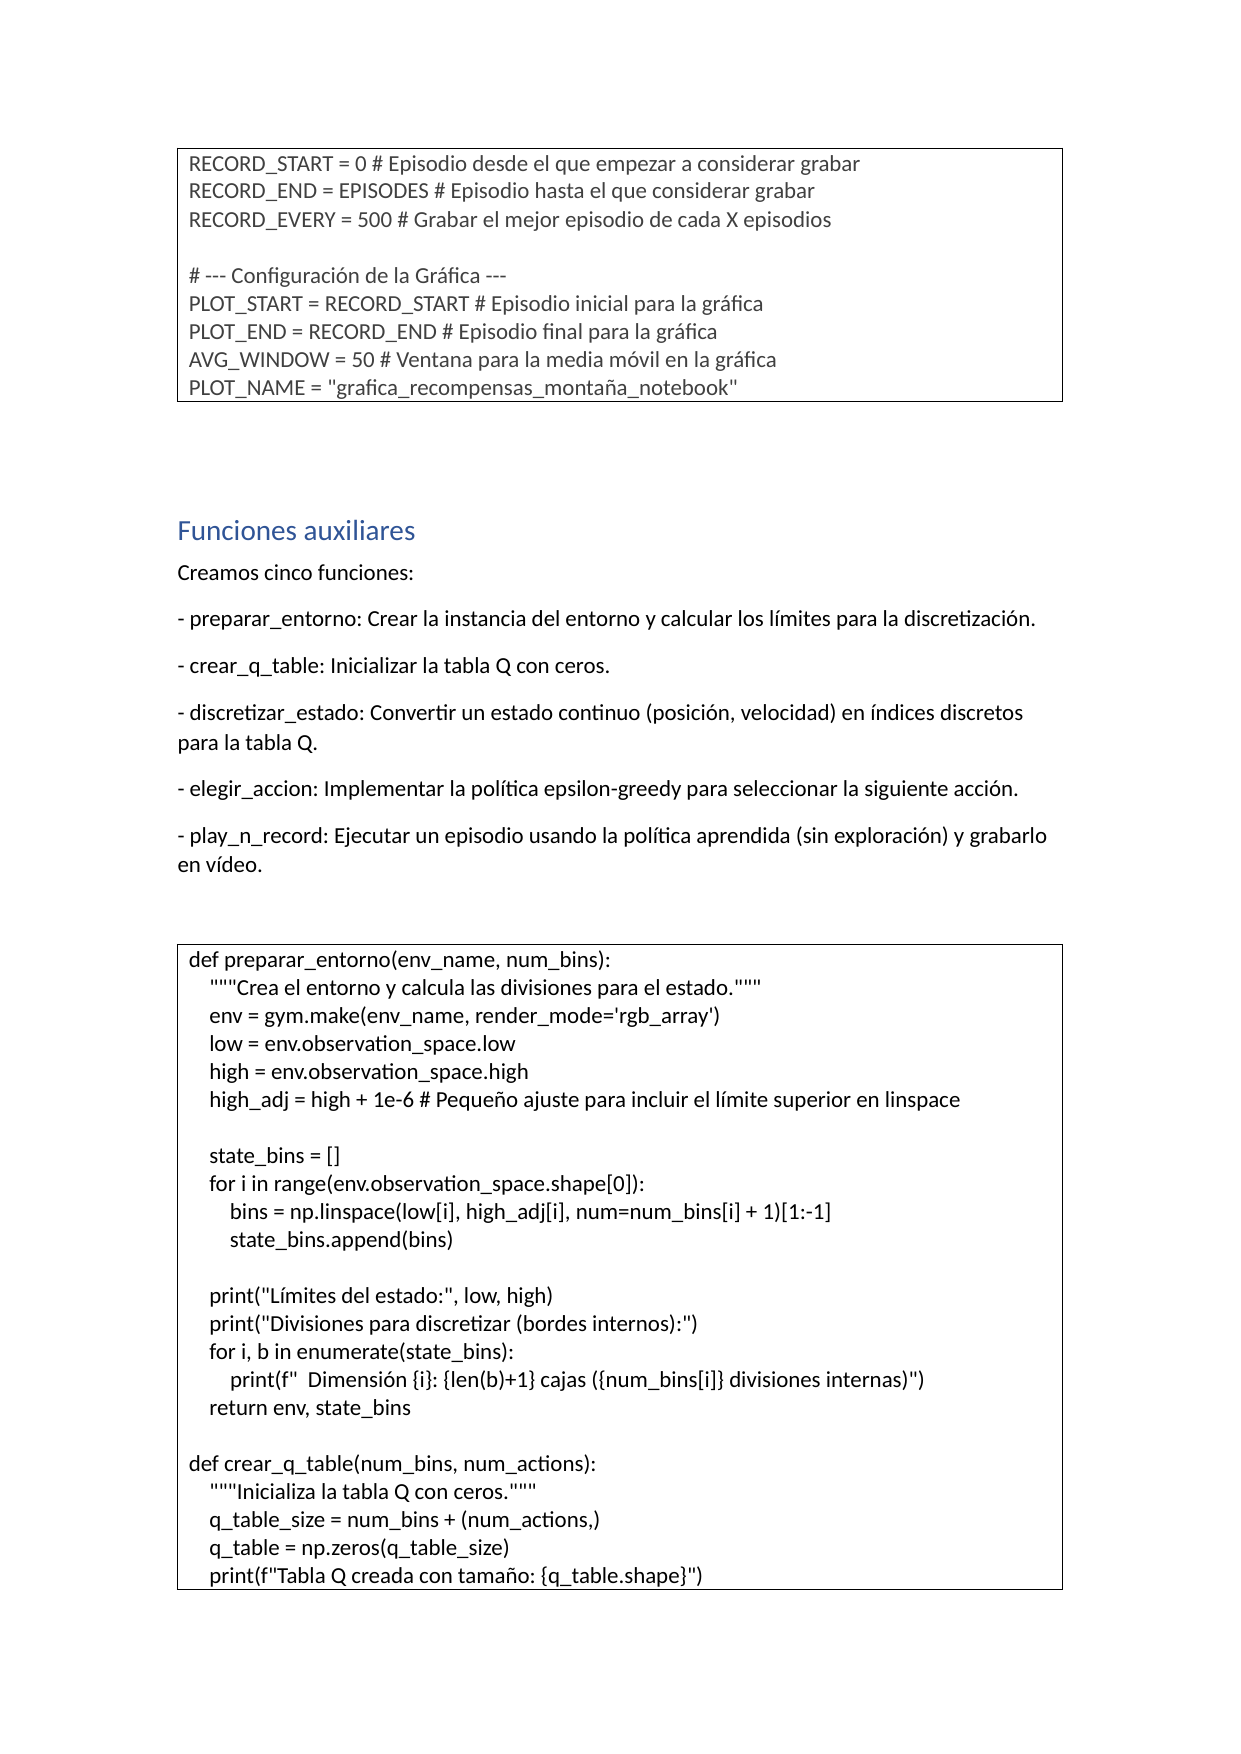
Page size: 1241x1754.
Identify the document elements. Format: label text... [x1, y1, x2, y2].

text - play_n_record: Ejecutar un episodio usando la política aprendida (sin exploración) y grabarlo en vídeo. [177, 821, 1063, 879]
subtitle Funciones auxiliares [177, 512, 1063, 547]
table_header def preparar_entorno(env_name, num_bins): """Crea el entorno y calcula las divisiones para el estado.""" env = gym.make(env_name, render_mode='rgb_array') low = env.observation_space.low high = env.observation_space.high high_adj = high + 1e-6 # Pequeño ajuste para incluir el límite superior en linspace state_bins = [] for i in range(env.observation_space.shape[0]): bins = np.linspace(low[i], high_adj[i], num=num_bins[i] + 1)[1:-1] state_bins.append(bins) print("Límites del estado:", low, high) print("Divisiones para discretizar (bordes internos):") for i, b in enumerate(state_bins): print(f" Dimensión {i}: {len(b)+1} cajas ({num_bins[i]} divisiones internas)") return env, state_bins def crear_q_table(num_bins, num_actions): """Inicializa la tabla Q con ceros.""" q_table_size = num_bins + (num_actions,) q_table = np.zeros(q_table_size) print(f"Tabla Q creada con tamaño: {q_table.shape}") [178, 945, 1062, 1589]
text - discretizar_estado: Convertir un estado continuo (posición, velocidad) en índices discretos para la tabla Q. [177, 698, 1063, 756]
text - preparar_entorno: Crear la instancia del entorno y calcular los límites para la discretización. [177, 604, 1063, 633]
text - elegir_accion: Implementar la política epsilon-greedy para seleccionar la siguiente acción. [177, 774, 1063, 802]
table_header --- RECORD_START = 0 # Episodio desde el que empezar a considerar grabar RECORD_END = EPISODES # Episodio hasta el que considerar grabar RECORD_EVERY = 500 # Grabar el mejor episodio de cada X episodios # --- Configuración de la Gráfica --- PLOT_START = RECORD_START # Episodio inicial para la gráfica PLOT_END = RECORD_END # Episodio final para la gráfica AVG_WINDOW = 50 # Ventana para la media móvil en la gráfica PLOT_NAME = "grafica_recompensas_montaña_notebook" [178, 149, 1062, 401]
text Creamos cinco funciones: [177, 558, 1063, 586]
text - crear_q_table: Inicializar la tabla Q con ceros. [177, 651, 1063, 679]
